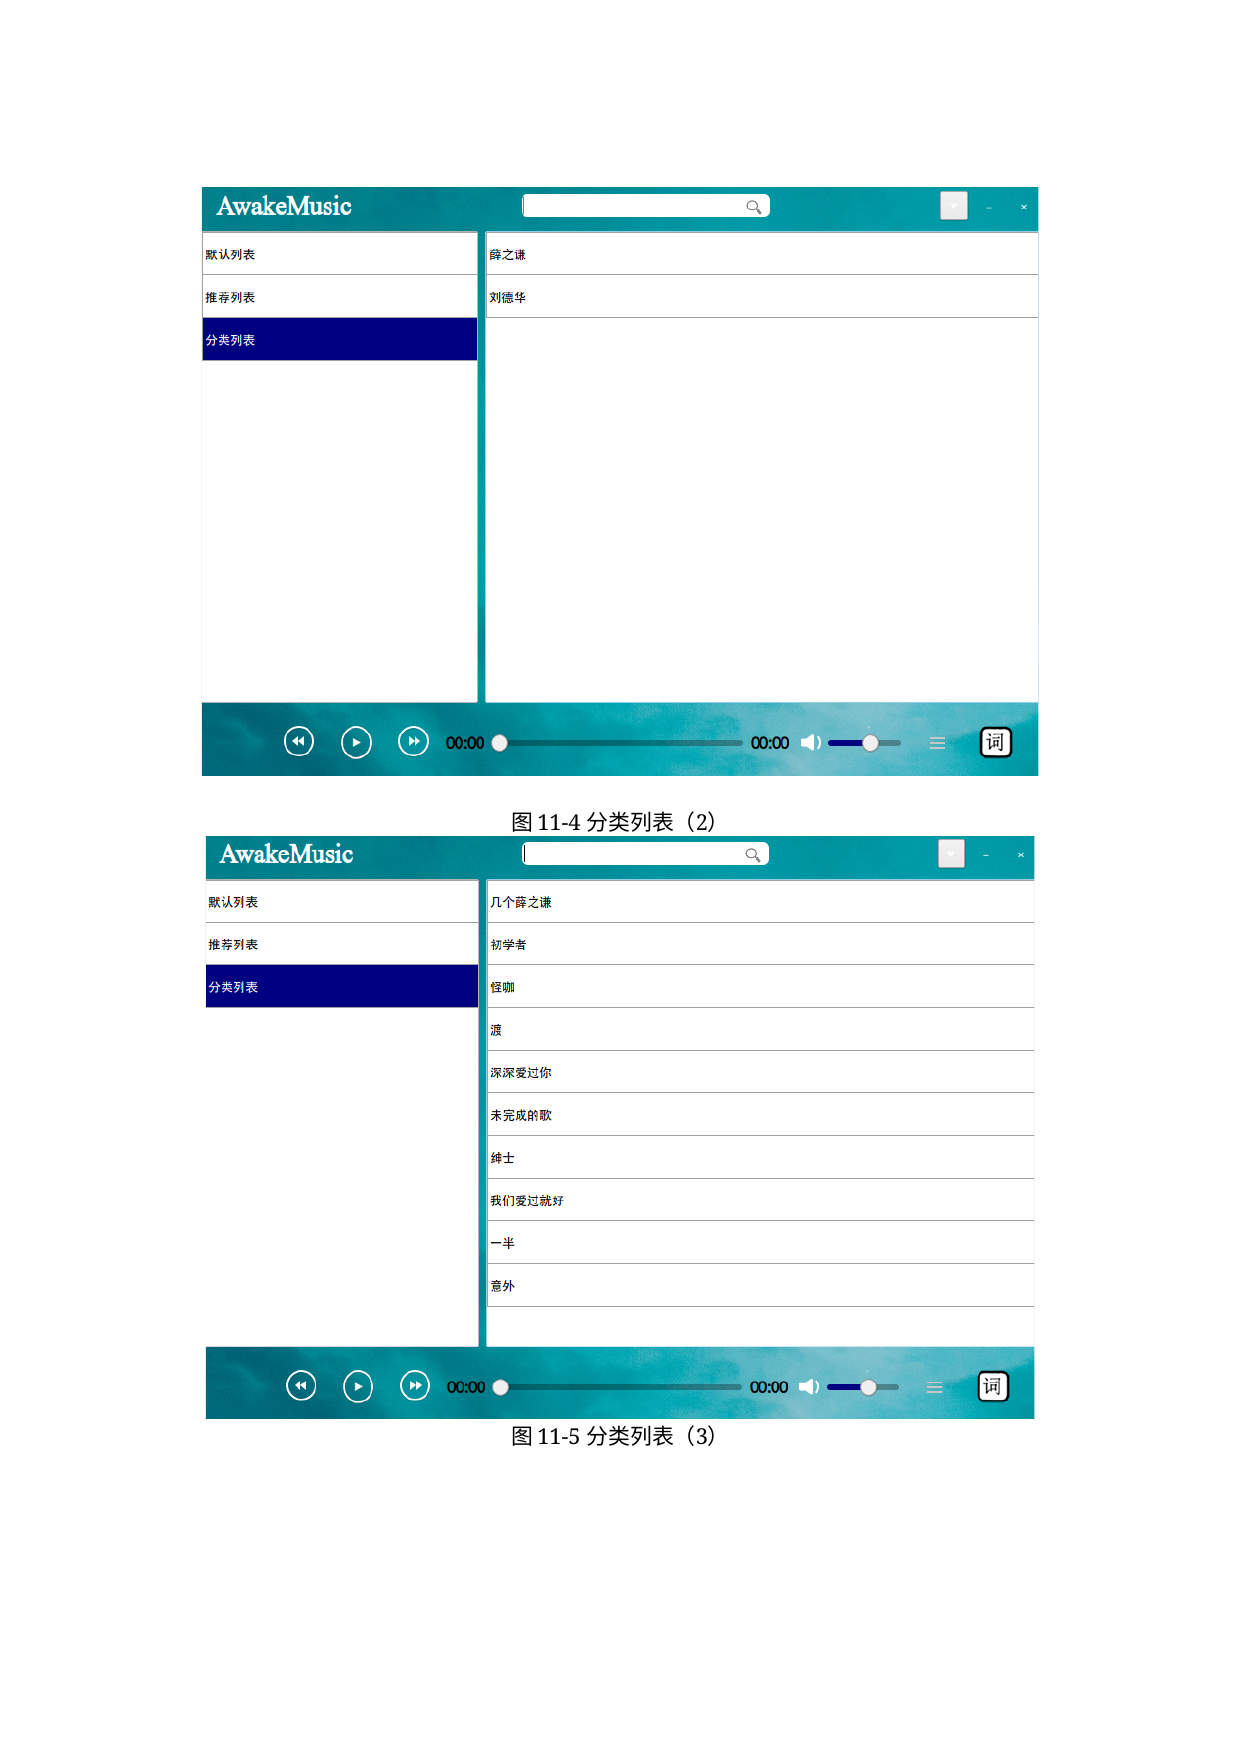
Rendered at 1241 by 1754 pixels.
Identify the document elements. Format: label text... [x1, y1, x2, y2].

text 图11-5 分类列表（3） [118, 1160, 1122, 1451]
picture [205, 836, 1035, 1419]
picture [201, 187, 1039, 776]
text 图11-4 分类列表（2） [118, 805, 1122, 837]
